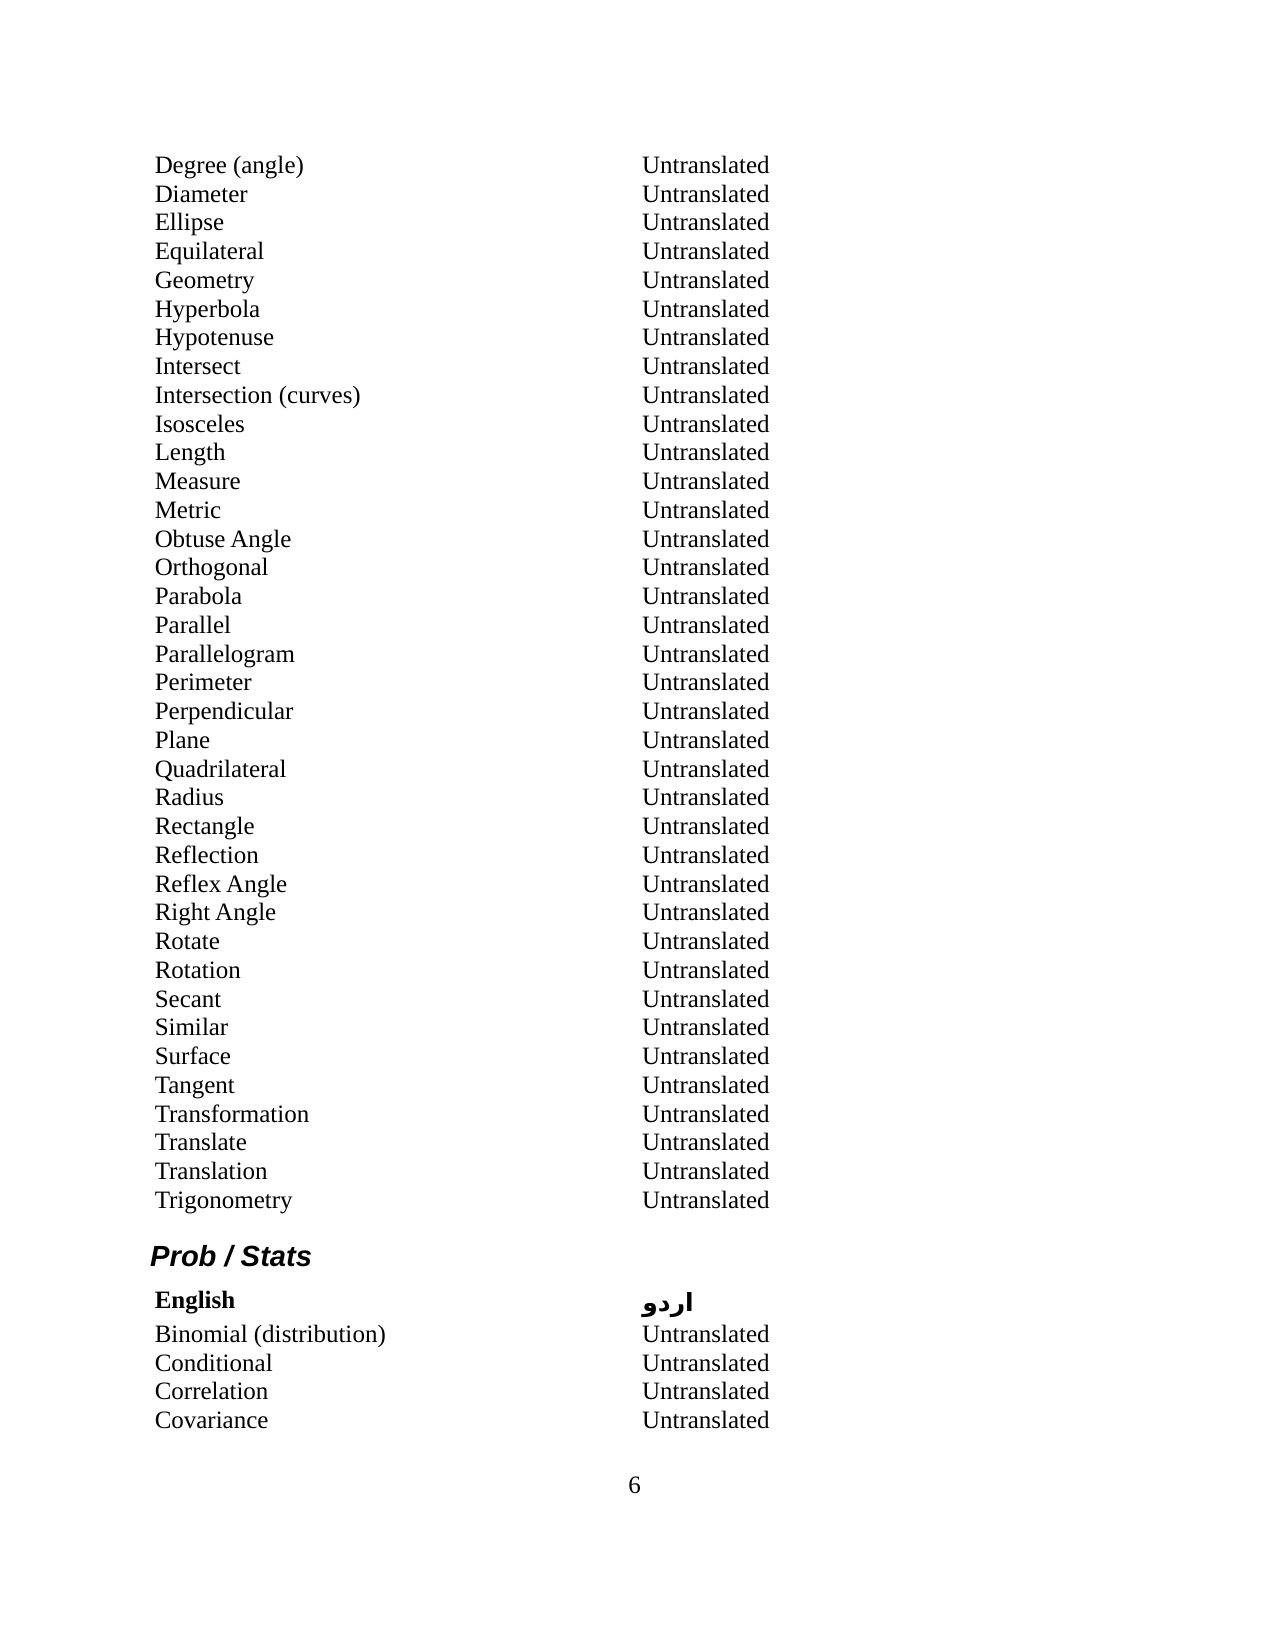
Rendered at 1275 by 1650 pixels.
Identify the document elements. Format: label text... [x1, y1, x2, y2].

table_cell Untranslated [638, 1185, 1125, 1214]
table_cell Rotate [150, 926, 637, 955]
table_cell Untranslated [638, 926, 1125, 955]
table_cell Surface [150, 1041, 637, 1070]
table_cell Untranslated [638, 208, 1125, 236]
table_cell Untranslated [638, 840, 1125, 869]
table_header English [150, 1285, 637, 1319]
table_cell Untranslated [638, 524, 1125, 552]
table_cell Untranslated [638, 265, 1125, 294]
table_cell Untranslated [638, 869, 1125, 897]
table_cell Untranslated [638, 1405, 1125, 1434]
table_cell Untranslated [638, 438, 1125, 466]
table_cell Geometry [150, 265, 637, 294]
table_cell Translation [150, 1156, 637, 1185]
table_cell Untranslated [638, 553, 1125, 581]
table_cell Untranslated [638, 1348, 1125, 1376]
table_cell Rotation [150, 955, 637, 984]
table_cell Metric [150, 495, 637, 524]
table_cell Intersect [150, 351, 637, 380]
table_cell Untranslated [638, 1070, 1125, 1099]
table_cell Untranslated [638, 984, 1125, 1012]
table_cell Untranslated [638, 236, 1125, 265]
table_cell Untranslated [638, 294, 1125, 322]
table_cell Orthogonal [150, 553, 637, 581]
table_header اردو [638, 1285, 1125, 1319]
table_cell Untranslated [638, 639, 1125, 667]
table_cell Plane [150, 725, 637, 754]
table_cell Untranslated [638, 783, 1125, 811]
table_cell Untranslated [638, 610, 1125, 639]
table_cell Untranslated [638, 1041, 1125, 1070]
table_cell Binomial (distribution) [150, 1319, 637, 1348]
table_cell Correlation [150, 1376, 637, 1405]
table_cell Rectangle [150, 811, 637, 840]
table_cell Obtuse Angle [150, 524, 637, 552]
table_cell Reflex Angle [150, 869, 637, 897]
table_cell Untranslated [638, 668, 1125, 696]
table_cell Tangent [150, 1070, 637, 1099]
table_cell Isosceles [150, 409, 637, 437]
table_cell Parallel [150, 610, 637, 639]
table_cell Ellipse [150, 208, 637, 236]
table_cell Degree (angle) [150, 150, 637, 179]
table_cell Length [150, 438, 637, 466]
table_cell Similar [150, 1013, 637, 1041]
table_cell Parallelogram [150, 639, 637, 667]
table_cell Untranslated [638, 1156, 1125, 1185]
table_cell Parabola [150, 581, 637, 610]
table_cell Untranslated [638, 581, 1125, 610]
table_cell Untranslated [638, 466, 1125, 495]
table_cell Right Angle [150, 898, 637, 926]
table_cell Untranslated [638, 1376, 1125, 1405]
table_cell Equilateral [150, 236, 637, 265]
table_cell Untranslated [638, 150, 1125, 179]
table_cell Intersection (curves) [150, 380, 637, 409]
subtitle Prob / Stats [150, 1239, 1125, 1272]
table_cell Conditional [150, 1348, 637, 1376]
table_cell Measure [150, 466, 637, 495]
table_cell Untranslated [638, 1099, 1125, 1127]
table_cell Untranslated [638, 754, 1125, 782]
table_cell Translate [150, 1128, 637, 1156]
table_cell Untranslated [638, 351, 1125, 380]
table_cell Untranslated [638, 898, 1125, 926]
table_cell Secant [150, 984, 637, 1012]
table_cell Untranslated [638, 1128, 1125, 1156]
table_cell Untranslated [638, 725, 1125, 754]
table_cell Hypotenuse [150, 323, 637, 351]
table_cell Untranslated [638, 323, 1125, 351]
table_cell Radius [150, 783, 637, 811]
table_cell Untranslated [638, 1013, 1125, 1041]
table_cell Untranslated [638, 179, 1125, 207]
table_cell Untranslated [638, 1319, 1125, 1348]
table_cell Untranslated [638, 955, 1125, 984]
table_cell Untranslated [638, 380, 1125, 409]
table_cell Reflection [150, 840, 637, 869]
table_cell Trigonometry [150, 1185, 637, 1214]
table_cell Hyperbola [150, 294, 637, 322]
table_cell Quadrilateral [150, 754, 637, 782]
table_cell Transformation [150, 1099, 637, 1127]
table_cell Perimeter [150, 668, 637, 696]
table_cell Covariance [150, 1405, 637, 1434]
table_cell Untranslated [638, 495, 1125, 524]
table_cell Untranslated [638, 409, 1125, 437]
table_cell Diameter [150, 179, 637, 207]
table_cell Untranslated [638, 696, 1125, 725]
table_cell Perpendicular [150, 696, 637, 725]
table_cell Untranslated [638, 811, 1125, 840]
